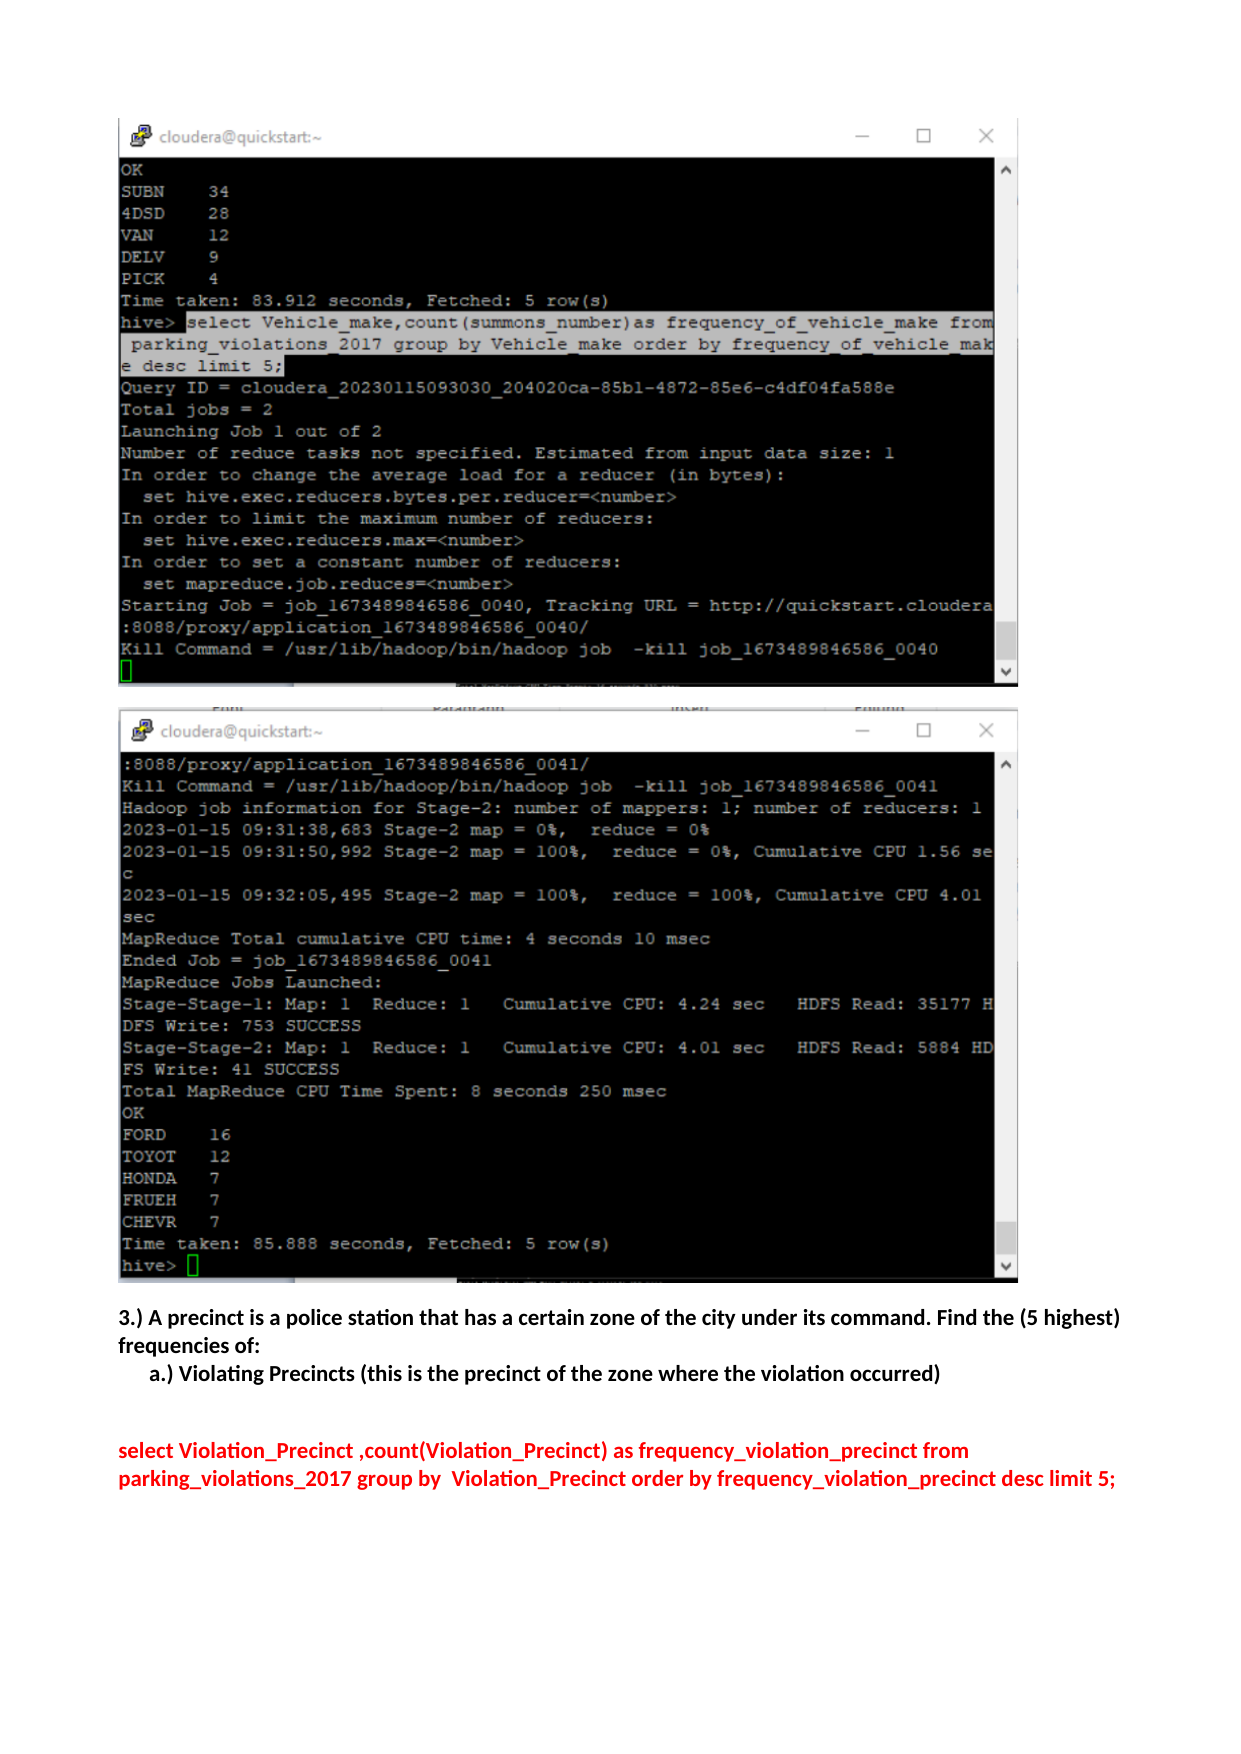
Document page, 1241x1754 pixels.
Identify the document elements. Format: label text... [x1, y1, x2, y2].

text select Violation_Precinct ,count(Violation_Precinct) as frequency_violation_precinct from parking_violations_2017 group by Violation_Precinct order by frequency_violation_precinct desc limit 5; [118, 1436, 1122, 1492]
text a.) Violating Precincts (this is the precinct of the zone where the violation occurred) [118, 1359, 1122, 1388]
text 3.) A precinct is a police station that has a certain zone of the city under its command. Find the (5 highest) frequencies of: [118, 1303, 1122, 1359]
